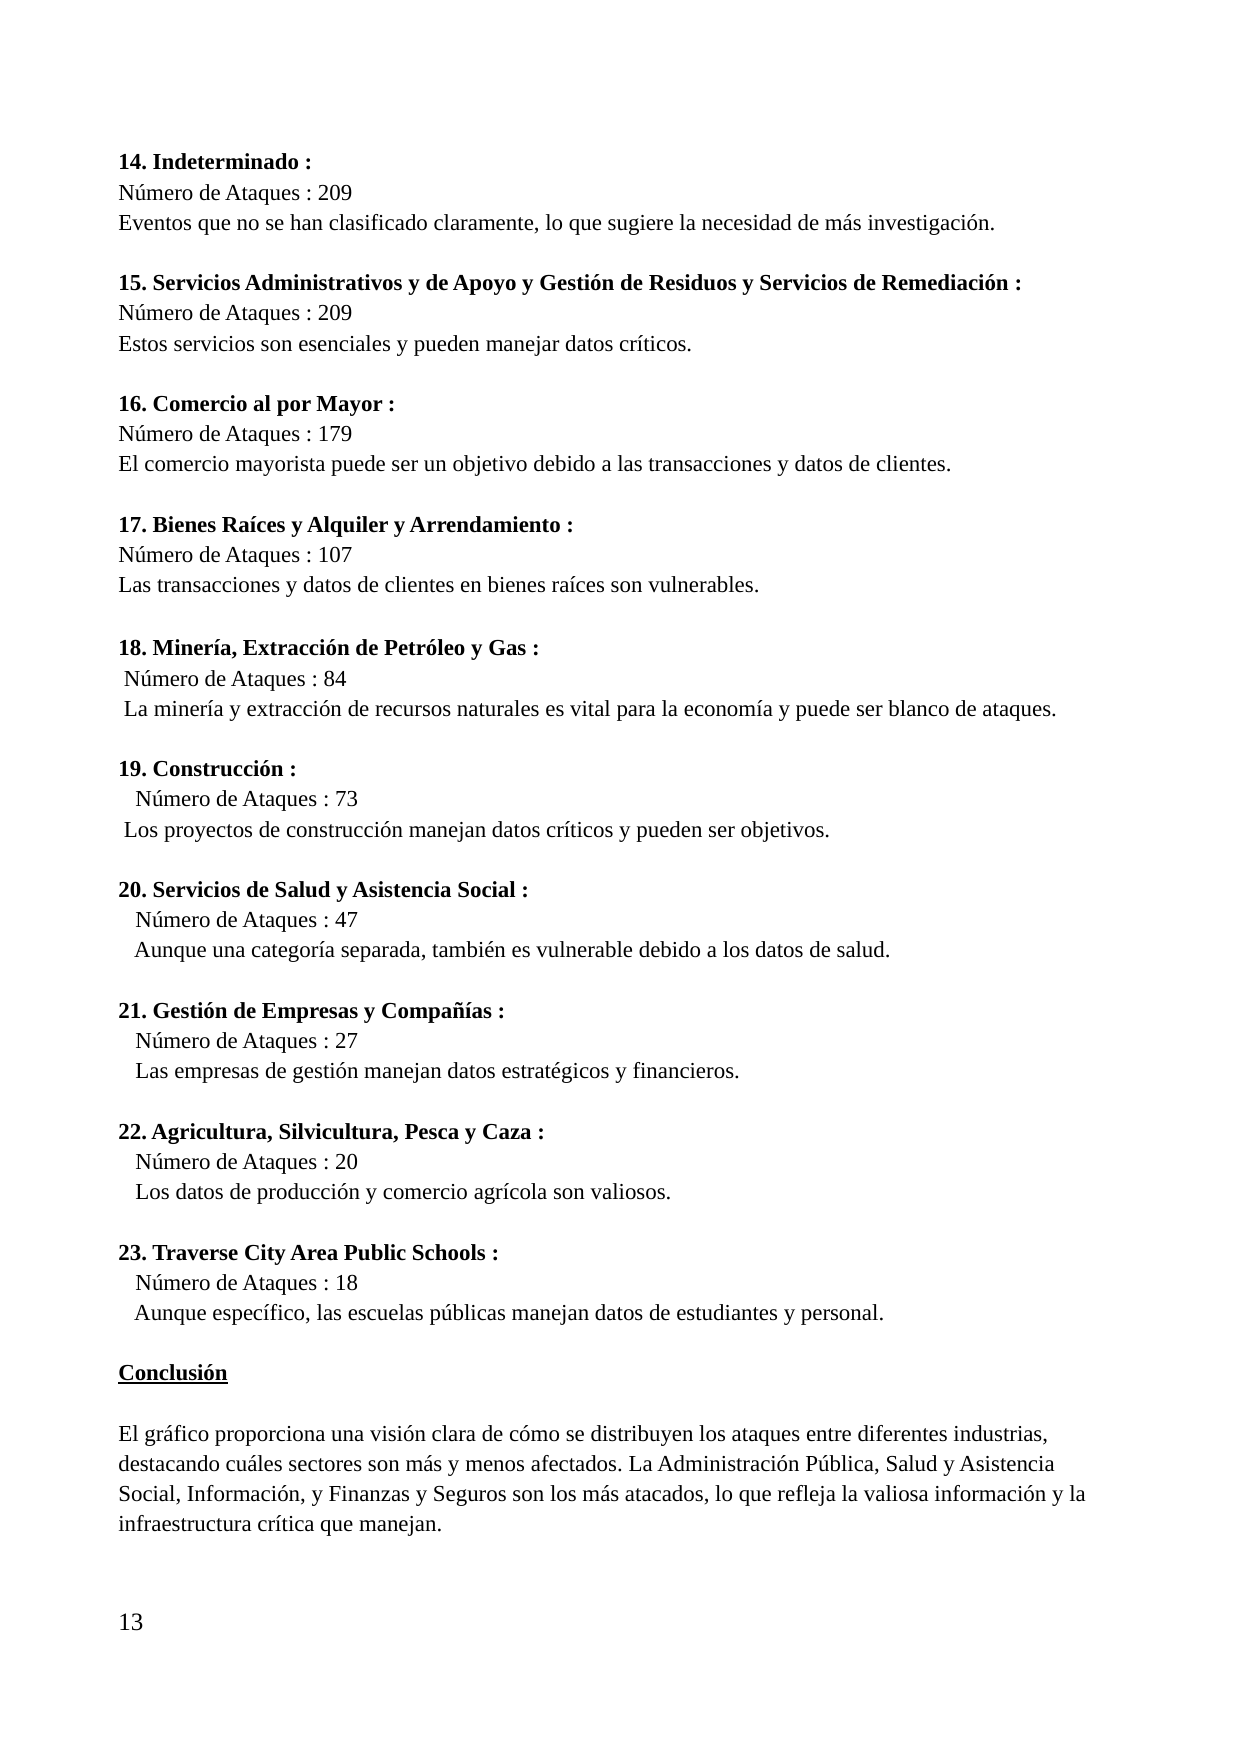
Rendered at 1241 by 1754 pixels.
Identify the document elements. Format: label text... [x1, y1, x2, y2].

text 14. Indeterminado : Número de Ataques : 209 Eventos que no se han clasificado claramente, lo que sugiere la necesidad de más investigación. 15. Servicios Administrativos y de Apoyo y Gestión de Residuos y Servicios de Remediación : Número de Ataques : 209 Estos servicios son esenciales y pueden manejar datos críticos. 16. Comercio al por Mayor : Número de Ataques : 179 El comercio mayorista puede ser un objetivo debido a las transacciones y datos de clientes. 17. Bienes Raíces y Alquiler y Arrendamiento : Número de Ataques : 107 Las transacciones y datos de clientes en bienes raíces son vulnerables. 18. Minería, Extracción de Petróleo y Gas : Número de Ataques : 84 La minería y extracción de recursos naturales es vital para la economía y puede ser blanco de ataques. 19. Construcción : Número de Ataques : 73 Los proyectos de construcción manejan datos críticos y pueden ser objetivos. 20. Servicios de Salud y Asistencia Social : Número de Ataques : 47 Aunque una categoría separada, también es vulnerable debido a los datos de salud. 21. Gestión de Empresas y Compañías : Número de Ataques : 27 Las empresas de gestión manejan datos estratégicos y financieros. 22. Agricultura, Silvicultura, Pesca y Caza : Número de Ataques : 20 Los datos de producción y comercio agrícola son valiosos. 23. Traverse City Area Public Schools : Número de Ataques : 18 Aunque específico, las escuelas públicas manejan datos de estudiantes y personal. Conclusión El gráfico proporciona una visión clara de cómo se distribuyen los ataques entre diferentes industrias, destacando cuáles sectores son más y menos afectados. La Administración Pública, Salud y Asistencia Social, Información, y Finanzas y Seguros son los más atacados, lo que refleja la valiosa información y la infraestructura crítica que manejan. [118, 118, 1122, 1567]
